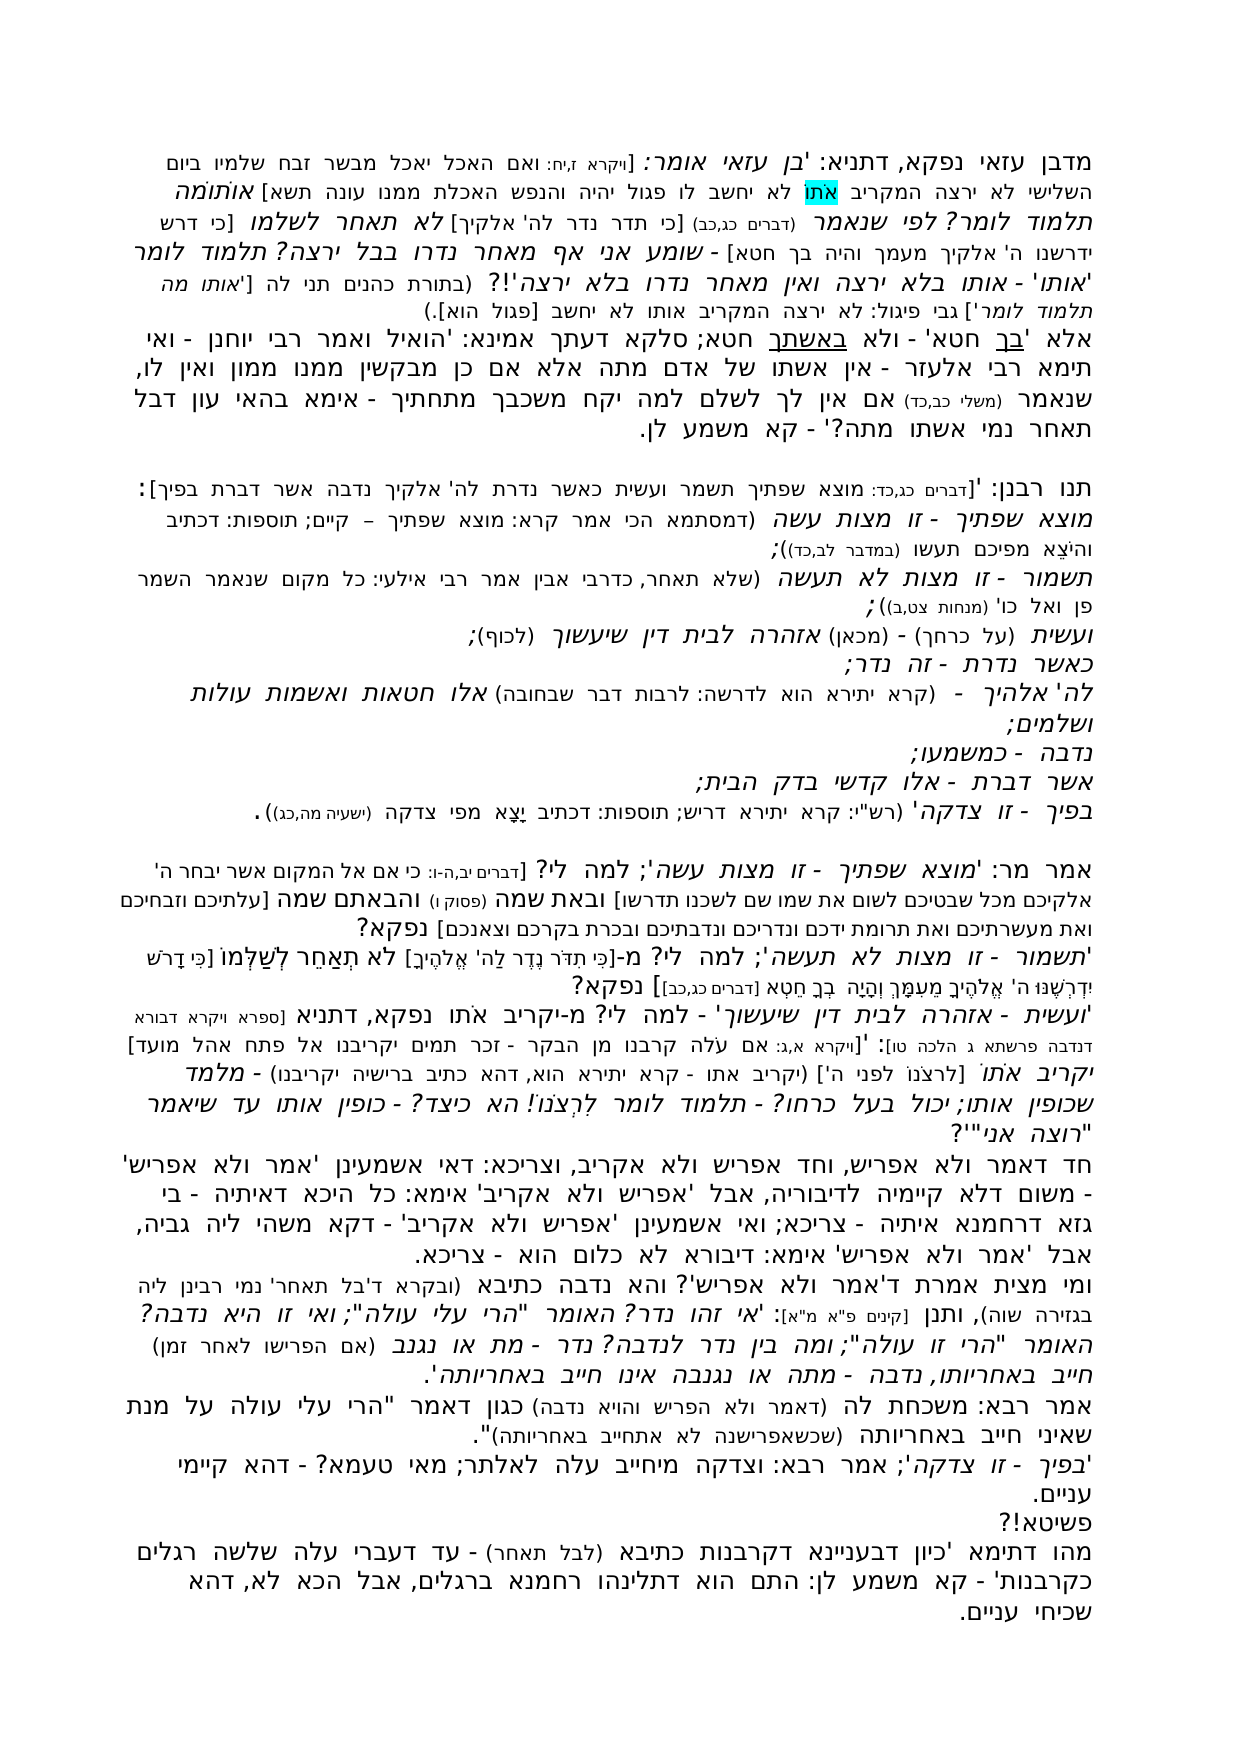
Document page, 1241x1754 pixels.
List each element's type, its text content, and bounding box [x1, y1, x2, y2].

text מהו דתימא 'כיון דבעניינא דקרבנות כתיבא (לבל תאחר) - עד דעברי עלה שלשה רגלים כקרבנות' - קא משמע לן: התם הוא דתלינהו רחמנא ברגלים, אבל הכא לא, דהא שכיחי עניים. [118, 1538, 1092, 1628]
text לה' אלהיך - (קרא יתירא הוא לדרשה: לרבות דבר שבחובה) אלו חטאות ואשמות עולות ושלמים; [118, 679, 1092, 738]
text אמר מר: 'מוצא שפתיך - זו מצות עשה'; למה לי? [דברים יב,ה-ו: כי אם אל המקום אשר יבחר ה' אלקיכם מכל שבטיכם לשום את שמו שם לשכנו תדרשו] ובאת שמה (פסוק ו) והבאתם שמה [עלתיכם וזבחיכם ואת מעשרתיכם ואת תרומת ידכם ונדריכם ונדבתיכם ובכרת בקרכם וצאנכם] נפקא? [118, 855, 1092, 942]
text תשמור - זו מצות לא תעשה (שלא תאחר, כדרבי אבין אמר רבי אילעי: כל מקום שנאמר השמר פן ואל כו' (מנחות צט,ב)); [118, 563, 1092, 621]
text אלא 'בך חטא' - ולא באשתך חטא; סלקא דעתך אמינא: 'הואיל ואמר רבי יוחנן - ואי תימא רבי אלעזר - אין אשתו של אדם מתה אלא אם כן מבקשין ממנו ממון ואין לו, שנאמר (משלי כב,כד) אם אין לך לשלם למה יקח משכבך מתחתיך - אימא בהאי עון דבל תאחר נמי אשתו מתה?' - קא משמע לן. [118, 325, 1092, 445]
text נדבה - כמשמעו; [118, 738, 1092, 767]
text פשיטא!? [118, 1509, 1092, 1538]
text כאשר נדרת - זה נדר; [118, 650, 1092, 679]
text 'בפיך - זו צדקה'; אמר רבא: וצדקה מיחייב עלה לאלתר; מאי טעמא? - דהא קיימי עניים. [118, 1451, 1092, 1509]
text בפיך - זו צדקה' (רש"י: קרא יתירא דריש; תוספות: דכתיב יָצָא מפי צדקה (ישעיה מה,כג)). [118, 796, 1092, 827]
text ועשית (על כרחך) - (מכאן) אזהרה לבית דין שיעשוך (לכוף); [118, 621, 1092, 650]
text אמר רבא: משכחת לה (דאמר ולא הפריש והויא נדבה) כגון דאמר "הרי עלי עולה על מנת שאיני חייב באחריותה (שכשאפרישנה לא אתחייב באחריותה)". [118, 1391, 1092, 1451]
text 'ועשית - אזהרה לבית דין שיעשוך' - למה לי? מ-יקריב אֹתו נפקא, דתניא [ספרא ויקרא דבורא דנדבה פרשתא ג הלכה טו]: '[ויקרא א,ג: אם עֹלה קרבנו מן הבקר - זכר תמים יקריבנו אל פתח אהל מועד] יקריב אֹתוֹ [לרצֹנוֹ לפני ה'] (יקריב אתו - קרא יתירא הוא, דהא כתיב ברישיה יקריבנו) - מלמד שכופין אותו; יכול בעל כרחו? - תלמוד לומר לִרְצֹנוֹ! הא כיצד? - כופין אותו עד שיאמר "רוצה אני"'? [118, 1000, 1092, 1150]
text תנו רבנן: '[דברים כג,כד: מוצא שפתיך תשמר ועשית כאשר נדרת לה' אלקיך נדבה אשר דברת בפיך]: [118, 474, 1092, 504]
text מוצא שפתיך - זו מצות עשה (דמסתמא הכי אמר קרא: מוצא שפתיך – קיים; תוספות: דכתיב והיֹצֵא מפיכם תעשו (במדבר לב,כד)); [118, 504, 1092, 563]
text 'תשמור - זו מצות לא תעשה'; למה לי? מ-[כִּי תִדֹּר נֶדֶר לַה' אֱלֹהֶיךָ] לֹא תְאַחֵר לְשַׁלְּמוֹ [כִּי דָרֹשׁ יִדְרְשֶׁנּוּ ה' אֱלֹהֶיךָ מֵעִמָּךְ וְהָיָה בְךָ חֵטְא [דברים כג,כב]] נפקא? [118, 942, 1092, 1000]
text חד דאמר ולא אפריש, וחד אפריש ולא אקריב, וצריכא: דאי אשמעינן 'אמר ולא אפריש' - משום דלא קיימיה לדיבוריה, אבל 'אפריש ולא אקריב' אימא: כל היכא דאיתיה - בי גזא דרחמנא איתיה - צריכא; ואי אשמעינן 'אפריש ולא אקריב' - דקא משהי ליה גביה, אבל 'אמר ולא אפריש' אימא: דיבורא לא כלום הוא - צריכא. [118, 1150, 1092, 1271]
text אשר דברת - אלו קדשי בדק הבית; [118, 767, 1092, 796]
text ומי מצית אמרת ד'אמר ולא אפריש'? והא נדבה כתיבא (ובקרא ד'בל תאחר' נמי רבינן ליה בגזירה שוה), ותנן [קינים פ"א מ"א]: 'אי זהו נדר? האומר "הרי עלי עולה"; ואי זו היא נדבה? האומר "הרי זו עולה"; ומה בין נדר לנדבה? נדר - מת או נגנב (אם הפרישו לאחר זמן) חייב באחריותו, נדבה - מתה או נגנבה אינו חייב באחריותה'. [118, 1271, 1092, 1391]
text מדבן עזאי נפקא, דתניא: 'בן עזאי אומר: [ויקרא ז,יח: ואם האכל יאכל מבשר זבח שלמיו ביום השלישי לא ירצה המקריב אֹתוֹ לא יחשב לו פגול יהיה והנפש האכלת ממנו עונה תשא] אוֹתוֹמה תלמוד לומר? לפי שנאמר (דברים כג,כב) [כי תדר נדר לה' אלקיך] לא תאחר לשלמו [כי דרש ידרשנו ה' אלקיך מעמך והיה בך חטא] - שומע אני אף מאחר נדרו בבל ירצה? תלמוד לומר 'אותו' - אותו בלא ירצה ואין מאחר נדרו בלא ירצה'!? (בתורת כהנים תני לה ['אותו מה תלמוד לומר'] גבי פיגול: לא ירצה המקריב אותו לא יחשב [פגול הוא].) [118, 148, 1092, 325]
